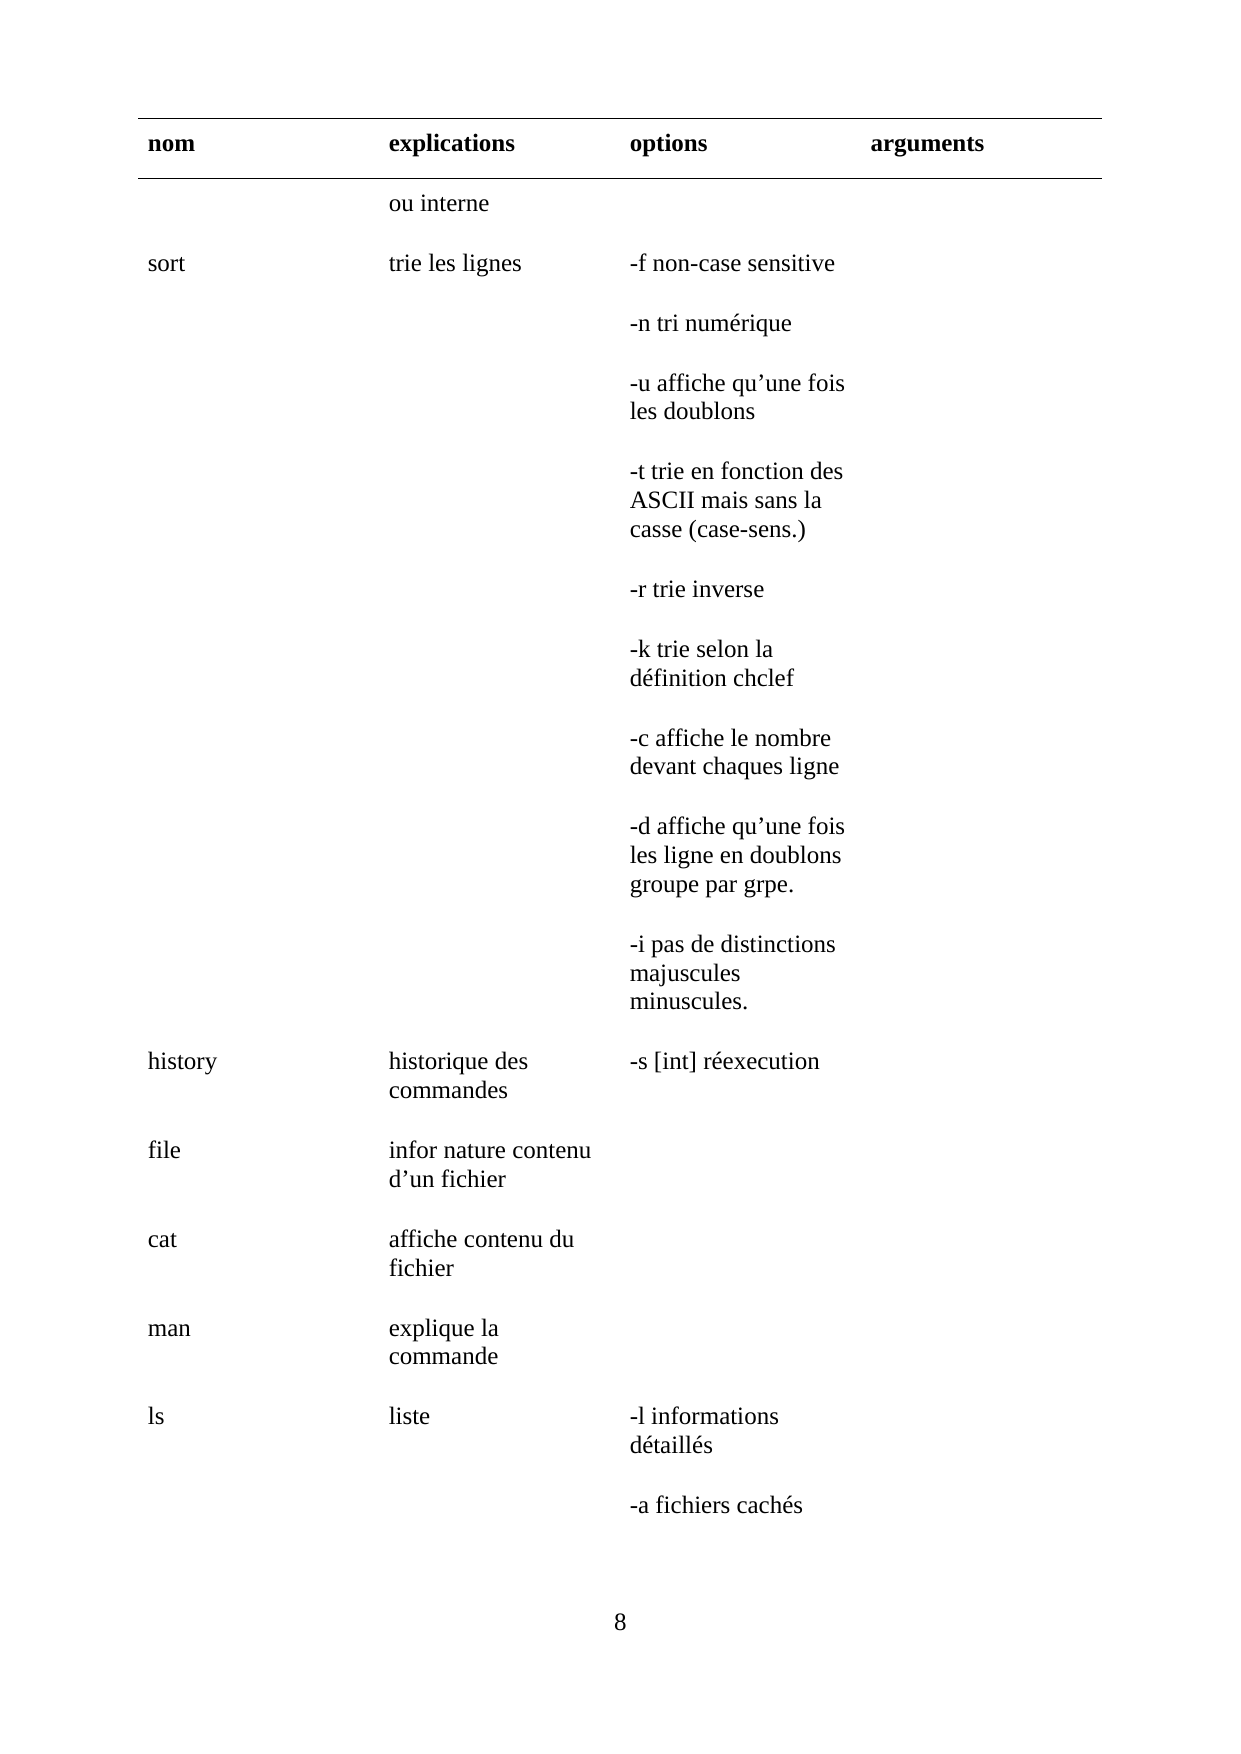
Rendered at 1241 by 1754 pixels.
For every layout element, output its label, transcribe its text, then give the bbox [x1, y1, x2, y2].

table_cell -l informations détaillés [620, 1392, 861, 1481]
table_cell [138, 802, 379, 919]
table_cell [138, 1481, 379, 1541]
table_cell [379, 713, 620, 802]
table_cell [861, 179, 1102, 238]
table_cell [379, 447, 620, 564]
table_cell [861, 1126, 1102, 1214]
table_cell [861, 565, 1102, 624]
table_cell [861, 1037, 1102, 1126]
table_header options [620, 119, 861, 178]
table_header nom [138, 119, 379, 178]
table_cell [620, 1126, 861, 1214]
table_cell [861, 298, 1102, 358]
table_cell [861, 1303, 1102, 1392]
table_cell [620, 1215, 861, 1303]
table_cell [138, 447, 379, 564]
table_cell [379, 625, 620, 713]
table_cell explique la commande [379, 1303, 620, 1392]
table_cell historique des commandes [379, 1037, 620, 1126]
table_cell [861, 358, 1102, 447]
table_cell [861, 1481, 1102, 1541]
table_cell [138, 298, 379, 358]
table_cell [379, 298, 620, 358]
table_cell -n tri numérique [620, 298, 861, 358]
table_cell [861, 625, 1102, 713]
table_cell [620, 1303, 861, 1392]
table_cell file [138, 1126, 379, 1214]
table_cell liste [379, 1392, 620, 1481]
table_cell [861, 1392, 1102, 1481]
table_cell affiche contenu du fichier [379, 1215, 620, 1303]
table_cell [861, 713, 1102, 802]
table_cell [379, 358, 620, 447]
table_cell -t trie en fonction des ASCII mais sans la casse (case-sens.) [620, 447, 861, 564]
table_cell man [138, 1303, 379, 1392]
table_cell [138, 179, 379, 238]
table_cell [379, 802, 620, 919]
table_cell [138, 625, 379, 713]
table_cell -d affiche qu’une fois les ligne en doublons groupe par grpe. [620, 802, 861, 919]
table_header explications [379, 119, 620, 178]
table_cell -r trie inverse [620, 565, 861, 624]
table_cell sort [138, 238, 379, 298]
table_cell -f non-case sensitive [620, 238, 861, 298]
table_cell [861, 238, 1102, 298]
table_cell [861, 920, 1102, 1037]
table_cell [379, 920, 620, 1037]
table_cell -u affiche qu’une fois les doublons [620, 358, 861, 447]
table_cell [379, 1481, 620, 1541]
table_cell [861, 802, 1102, 919]
table_cell [861, 447, 1102, 564]
table_cell ou interne [379, 179, 620, 238]
table_cell cat [138, 1215, 379, 1303]
table_cell [861, 1215, 1102, 1303]
table_cell ls [138, 1392, 379, 1481]
table_cell [138, 713, 379, 802]
table_cell [138, 565, 379, 624]
table_cell -i pas de distinctions majuscules minuscules. [620, 920, 861, 1037]
table_cell -s [int] réexecution [620, 1037, 861, 1126]
table_cell -k trie selon la définition chclef [620, 625, 861, 713]
table_cell [138, 920, 379, 1037]
table_header arguments [861, 119, 1102, 178]
table_cell [138, 358, 379, 447]
table_cell -c affiche le nombre devant chaques ligne [620, 713, 861, 802]
table_cell [379, 565, 620, 624]
table_cell infor nature contenu d’un fichier [379, 1126, 620, 1214]
table_cell [620, 179, 861, 238]
table_cell trie les lignes [379, 238, 620, 298]
table_cell history [138, 1037, 379, 1126]
table_cell -a fichiers cachés [620, 1481, 861, 1541]
